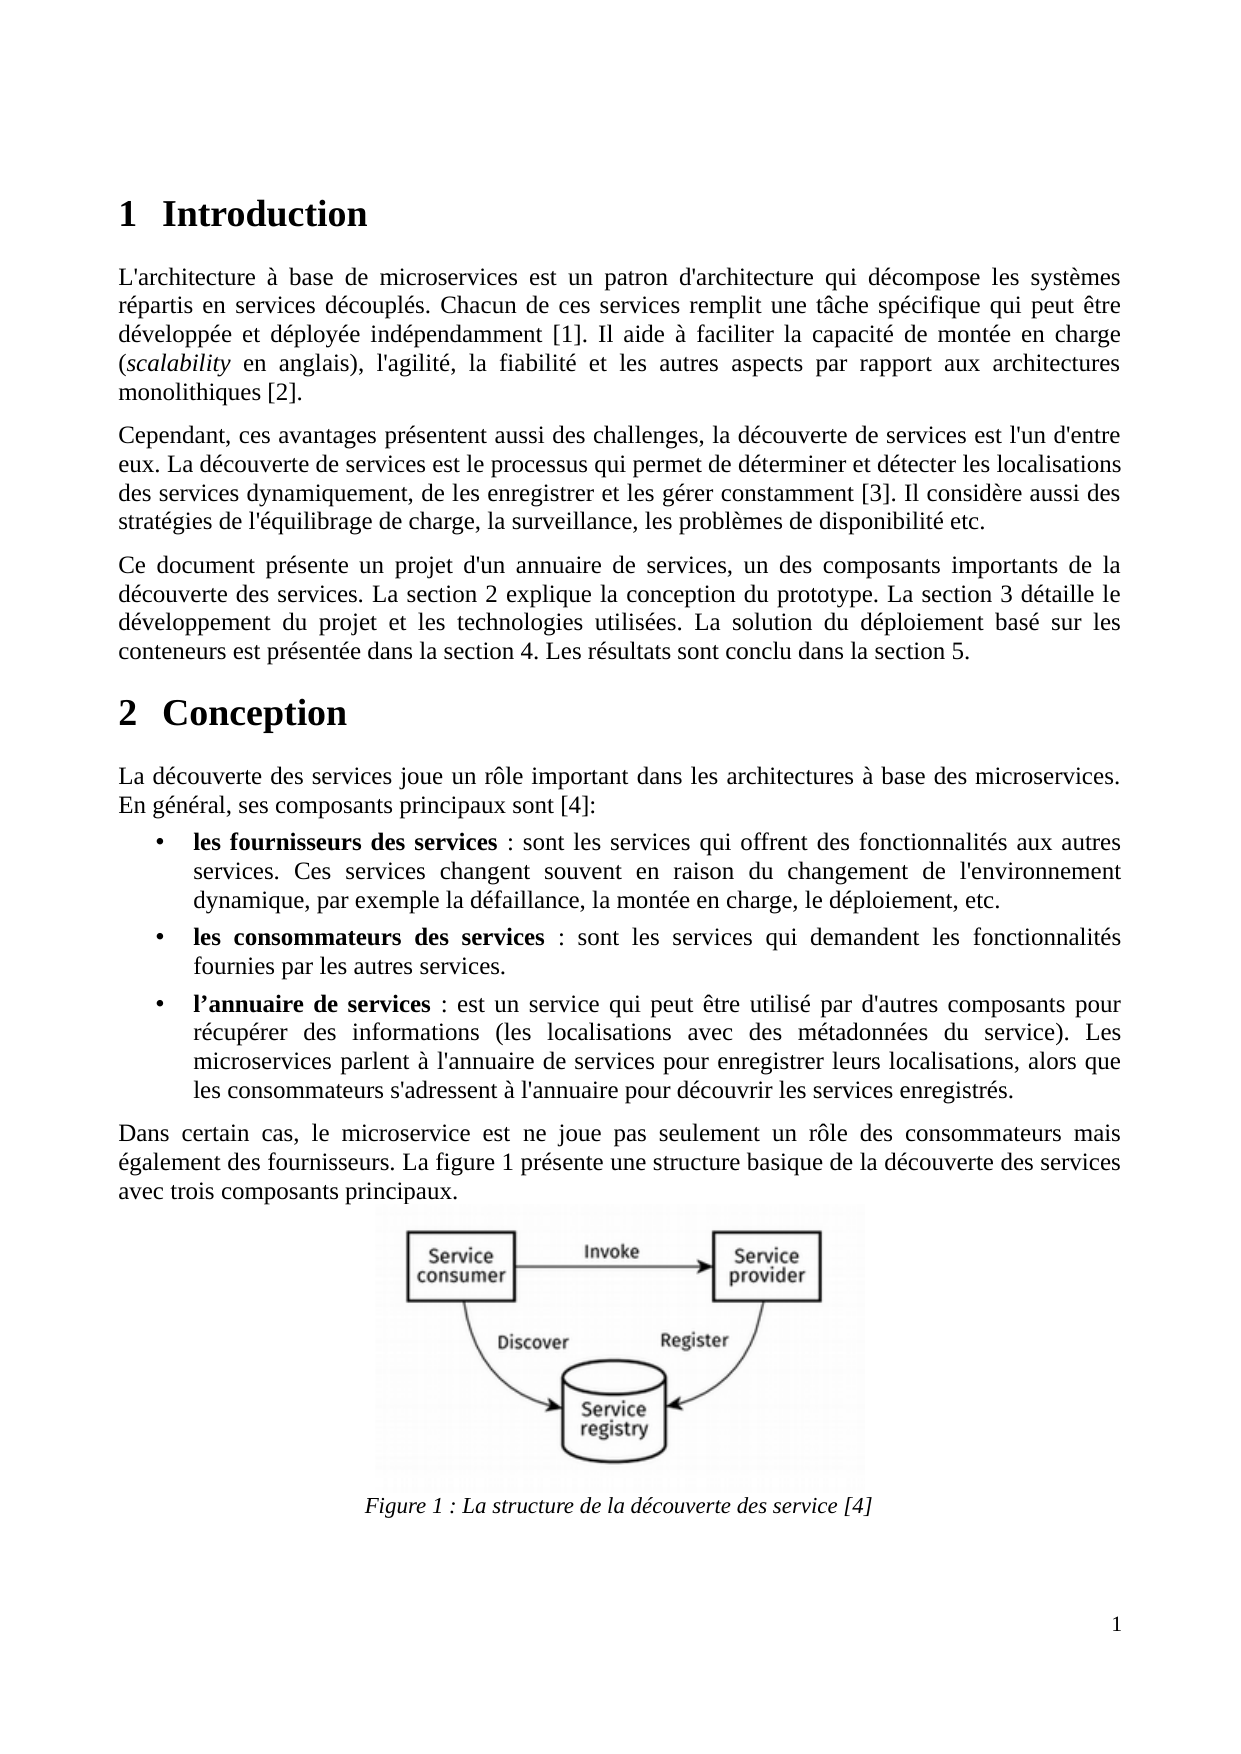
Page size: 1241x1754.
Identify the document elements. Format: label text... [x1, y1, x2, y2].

list l’annuaire de services : est un service qui peut être utilisé par d'autres composants pour récupérer des informations (les localisations avec des métadonnées du service). Les microservices parlent à l'annuaire de services pour enregistrer leurs localisations, alors que les consommateurs s'adressent à l'annuaire pour découvrir les services enregistrés. [156, 989, 1122, 1104]
list les fournisseurs des services : sont les services qui offrent des fonctionnalités aux autres services. Ces services changent souvent en raison du changement de l'environnement dynamique, par exemple la défaillance, la montée en charge, le déploiement, etc. [156, 827, 1122, 913]
text Figure 1 : La structure de la découverte des service [4] [118, 1219, 1122, 1519]
text Cependant, ces avantages présentent aussi des challenges, la découverte de services est l'un d'entre eux. La découverte de services est le processus qui permet de déterminer et détecter les localisations des services dynamiquement, de les enregistrer et les gérer constamment [3]. Il considère aussi des stratégies de l'équilibrage de charge, la surveillance, les problèmes de disponibilité etc. [118, 420, 1122, 535]
subtitle Conception [118, 690, 1122, 734]
subtitle Introduction [118, 191, 1122, 234]
list les consommateurs des services : sont les services qui demandent les fonctionnalités fournies par les autres services. [156, 922, 1122, 980]
text Ce document présente un projet d'un annuaire de services, un des composants importants de la découverte des services. La section 2 explique la conception du prototype. La section 3 détaille le développement du projet et les technologies utilisées. La solution du déploiement basé sur les conteneurs est présentée dans la section 4. Les résultats sont conclu dans la section 5. [118, 550, 1122, 665]
picture [375, 1204, 865, 1493]
text L'architecture à base de microservices est un patron d'architecture qui décompose les systèmes répartis en services découplés. Chacun de ces services remplit une tâche spécifique qui peut être développée et déployée indépendamment [1]. Il aide à faciliter la capacité de montée en charge (scalability en anglais), l'agilité, la fiabilité et les autres aspects par rapport aux architectures monolithiques [2]. [118, 262, 1122, 405]
text Dans certain cas, le microservice est ne joue pas seulement un rôle des consommateurs mais également des fournisseurs. La figure 1 présente une structure basique de la découverte des services avec trois composants principaux. [118, 1118, 1122, 1205]
text La découverte des services joue un rôle important dans les architectures à base des microservices. En général, ses composants principaux sont [4]: [118, 761, 1122, 818]
